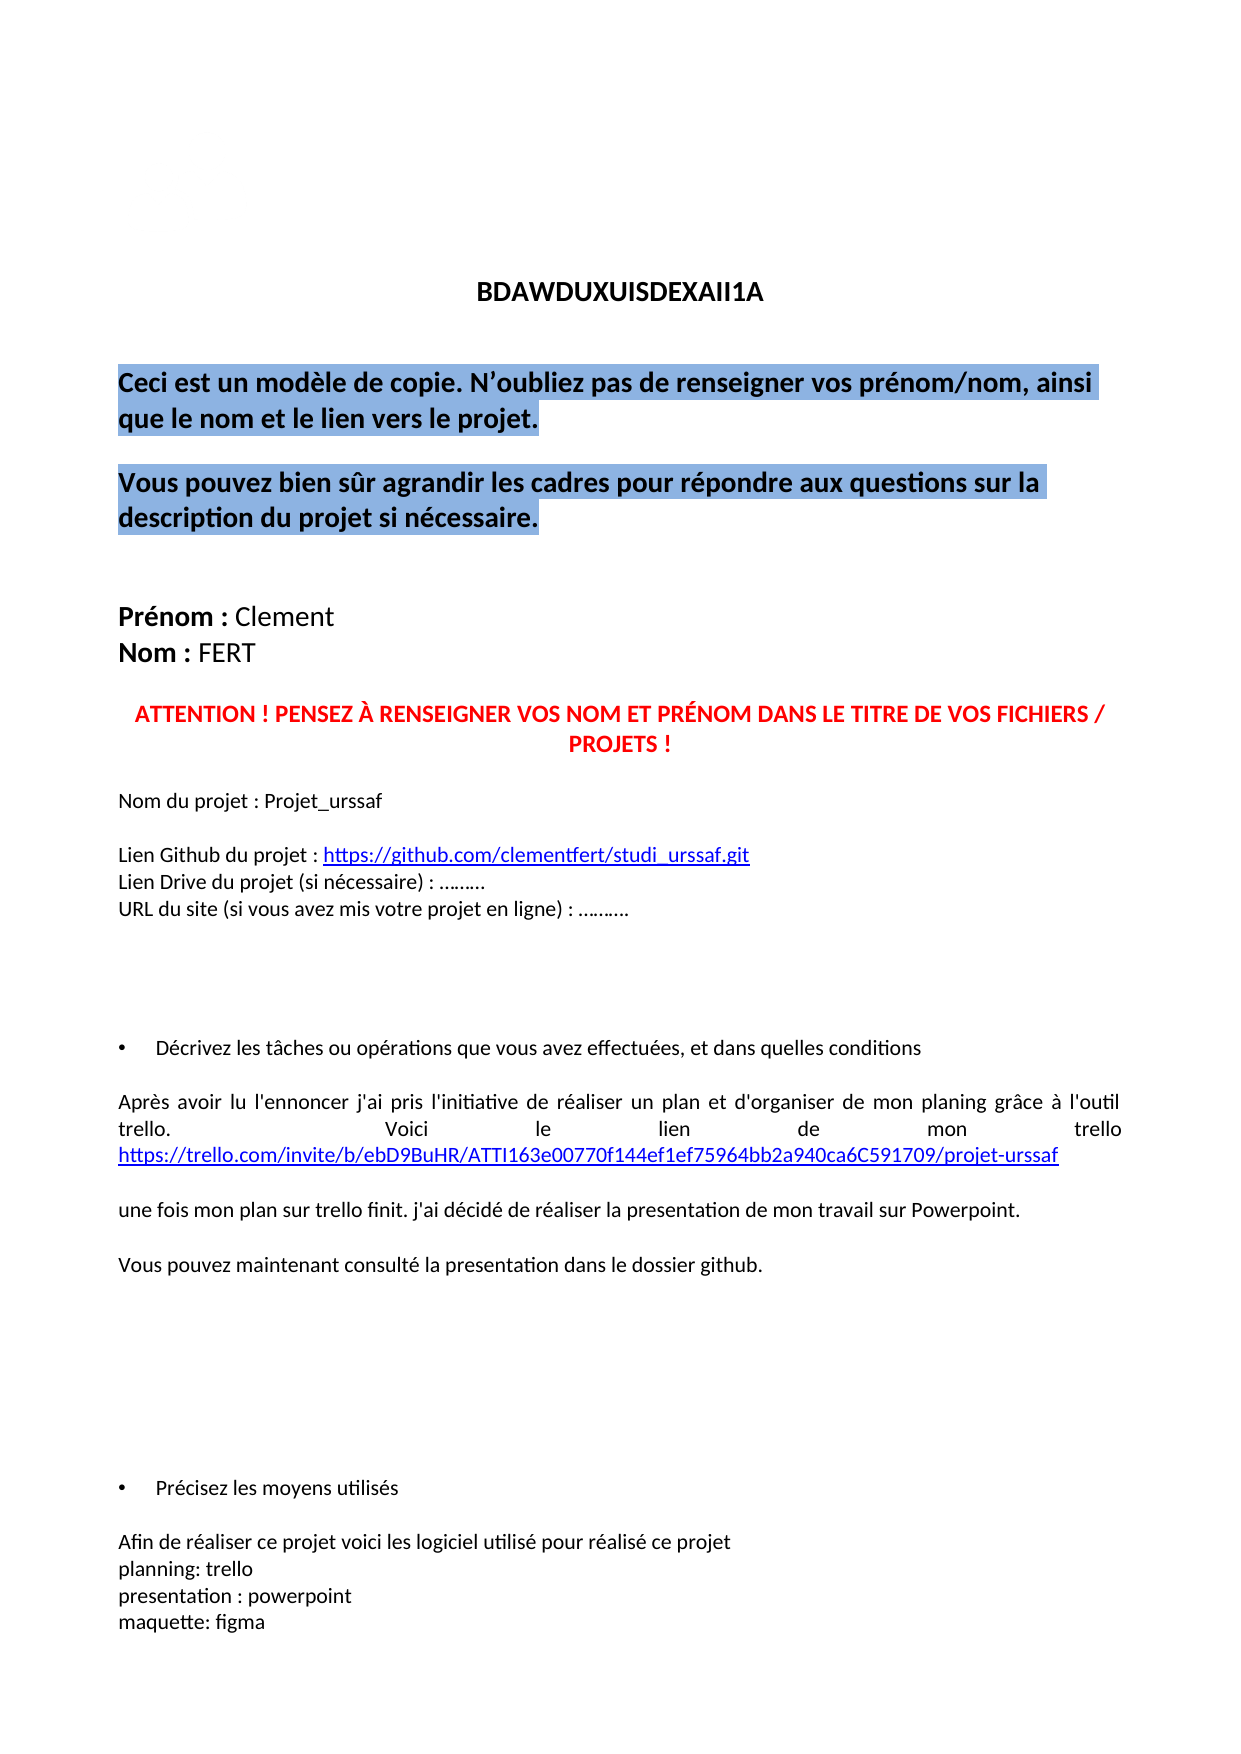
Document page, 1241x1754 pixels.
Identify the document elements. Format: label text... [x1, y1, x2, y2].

text Vous pouvez bien sûr agrandir les cadres pour répondre aux questions sur la description du projet si nécessaire. [118, 464, 1122, 535]
text Nom : FERT [118, 634, 1122, 670]
text maquette: figma [118, 1608, 1122, 1635]
text presentation : powerpoint [118, 1582, 1122, 1608]
text Lien Drive du projet (si nécessaire) : ……… [118, 868, 1122, 895]
text Après avoir lu l'ennoncer j'ai pris l'initiative de réaliser un plan et d'organiser de mon planing grâce à l'outil trello. Voici le lien de mon trello https://trello.com/invite/b/ebD9BuHR/ATTI163e00770f144ef1ef75964bb2a940ca6C591709/projet-urssaf [118, 1088, 1122, 1168]
text ATTENTION ! PENSEZ À RENSEIGNER VOS NOM ET PRÉNOM DANS LE TITRE DE VOS FICHIERS / PROJETS ! [118, 698, 1122, 759]
text Nom du projet : Projet_urssaf [118, 787, 1122, 813]
text Afin de réaliser ce projet voici les logiciel utilisé pour réalisé ce projet [118, 1528, 1122, 1555]
text Ceci est un modèle de copie. N’oubliez pas de renseigner vos prénom/nom, ainsi que le nom et le lien vers le projet. [118, 364, 1122, 436]
text planning: trello [118, 1555, 1122, 1582]
text Prénom : Clement [118, 598, 1122, 634]
text une fois mon plan sur trello finit. j'ai décidé de réaliser la presentation de mon travail sur Powerpoint. [118, 1196, 1122, 1223]
text BDAWDUXUISDEXAII1A [118, 273, 1122, 308]
list Décrivez les tâches ou opérations que vous avez effectuées, et dans quelles conditions [81, 1034, 1122, 1060]
list Précisez les moyens utilisés [81, 1474, 1122, 1501]
text Vous pouvez maintenant consulté la presentation dans le dossier github. [118, 1251, 1122, 1278]
text URL du site (si vous avez mis votre projet en ligne) : ………. [118, 895, 1122, 922]
text Lien Github du projet : https://github.com/clementfert/studi_urssaf.git [118, 842, 1122, 868]
